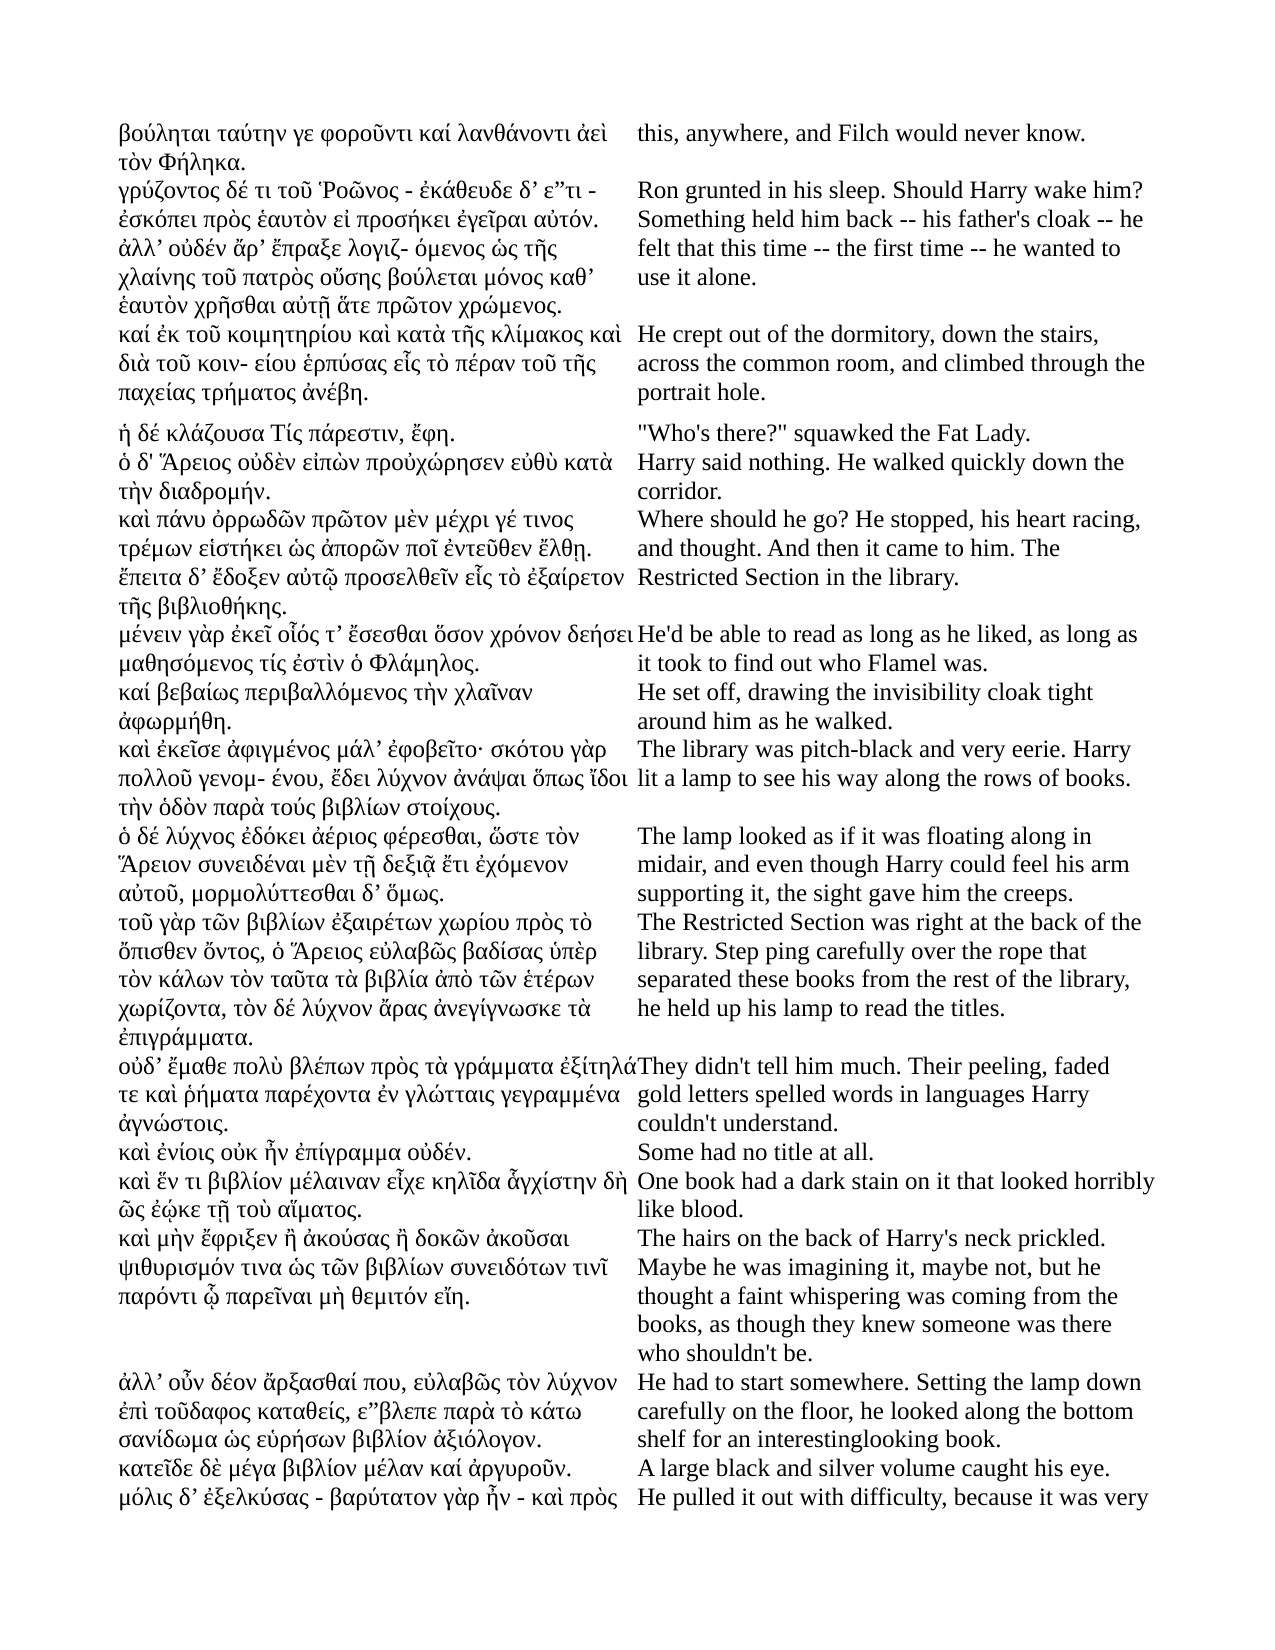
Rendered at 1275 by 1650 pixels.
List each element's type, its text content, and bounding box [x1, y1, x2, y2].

table_cell One book had a dark stain on it that looked horribly like blood. [637, 1166, 1157, 1223]
table_cell He'd be able to read as long as he liked, as long as it took to find out who Flamel was. [637, 620, 1157, 677]
table_cell καὶ ἕν τι βιβλίον μέλαιναν εἶχε κηλῖδα ἇγχίστην δὴ ῶς ἐῴκε τῇ τοὺ αἵματος. [118, 1166, 637, 1223]
table_cell The lamp looked as if it was floating along in midair, and even though Harry could feel his arm supporting it, the sight gave him the creeps. [637, 821, 1157, 907]
table_cell Where should he go? He stopped, his heart racing, and thought. And then it came to him. The Restricted Section in the library. [637, 505, 1157, 619]
table_cell ὁ δέ λύχνος ἐδόκει ἀέριος φέρεσθαι, ὥστε τὸν Ἅρειον συνειδέναι μὲν τῇ δεξιᾷ ἔτι ἐχόμενον αὐτοῦ, μορμολύττεσθαι δ’ ὅμως. [118, 821, 637, 907]
table_cell The hairs on the back of Harry's neck prickled. Maybe he was imagining it, maybe not, but he thought a faint whispering was coming from the books, as though they knew someone was there who shouldn't be. [637, 1223, 1157, 1367]
table_cell γρύζοντος δέ τι τοῦ Ῥοῶνος - ἐκάθευδε δ’ ε”τι - ἐσκόπει πρὸς ἑαυτὸν εἰ προσήκει ἐγεῖραι αὐτόν. ἀλλ’ οὐδέν ἄρ’ ἔπραξε λογιζ- όμενος ὡς τῆς χλαίνης τοῦ πατρὸς οὔσης βούλεται μόνος καθ’ ἑαυτὸν χρῆσθαι αὐτῇ ἅτε πρῶτον χρώμενος. [118, 176, 637, 319]
table_cell καὶ μὴν ἔφριξεν ἢ ἀκούσας ἢ δοκῶν ἀκοῦσαι ψιθυρισμόν τινα ὡς τῶν βιβλίων συνειδότων τινῖ παρόντι ᾧ παρεῖναι μὴ θεμιτόν εἴη. [118, 1223, 637, 1367]
table_cell The library was pitch-black and very eerie. Harry lit a lamp to see his way along the rows of books. [637, 735, 1157, 821]
table_cell Some had no title at all. [637, 1137, 1157, 1166]
table_cell ἀλλ’ οὖν δέον ἄρξασθαί που, εὐλαβῶς τὸν λύχνον ἐπὶ τοῦδαφος καταθείς, ε”βλεπε παρὰ τὸ κάτω σανίδωμα ὡς εὑρήσων βιβλίον ἀξιόλογον. [118, 1367, 637, 1453]
table_cell "Who's there?" squawked the Fat Lady. [637, 418, 1157, 447]
table_cell ἡ δέ κλάζουσα Τίς πάρεστιν, ἔφη. [118, 418, 637, 447]
table_cell A large black and silver volume caught his eye. [637, 1453, 1157, 1482]
table_cell He pulled it out with difficulty, because it was very [637, 1482, 1157, 1511]
table_cell They didn't tell him much. Their peeling, faded gold letters spelled words in languages Harry couldn't understand. [637, 1051, 1157, 1137]
table_cell οὐδ’ ἔμαθε πολὺ βλέπων πρὸς τὰ γράμματα ἐξίτηλά τε καὶ ῥήματα παρέχοντα ἐν γλώτταις γεγραμμένα ἀγνώστοις. [118, 1051, 637, 1137]
table_cell κατεῖδε δὲ μέγα βιβλίον μέλαν καί ἀργυροῦν. [118, 1453, 637, 1482]
table_cell καί ἐκ τοῦ κοιμητηρίου καὶ κατὰ τῆς κλίμακος καὶ διὰ τοῦ κοιν- είου ἑρπύσας εἷς τὸ πέραν τοῦ τῆς παχείας τρήματος ἀνέβη. [118, 319, 637, 418]
table_cell τοῦ γὰρ τῶν βιβλίων ἐξαιρέτων χωρίου πρὸς τὸ ὄπισθεν ὄντος, ὁ Ἅρειος εὐλαβῶς βαδίσας ὑπὲρ τὸν κάλων τὸν ταῦτα τὰ βιβλία ἀπὸ τῶν ἑτέρων χωρίζοντα, τὸν δέ λύχνον ἄρας ἀνεγίγνωσκε τὰ ἐπιγράμματα. [118, 907, 637, 1051]
table_cell καὶ πάνυ ὀρρωδῶν πρῶτον μὲν μέχρι γέ τινος τρέμων εἱστήκει ὡς ἀπορῶν ποῖ ἐντεῦθεν ἔλθῃ. ἔπειτα δ’ ἔδοξεν αὐτῷ προσελθεῖν εἷς τὸ ἐξαίρετον τῆς βιβλιοθήκης. [118, 505, 637, 619]
table_cell καὶ ἐνίοις οὐκ ἦν ἐπίγραμμα οὐδέν. [118, 1137, 637, 1166]
table_cell μένειν γὰρ ἐκεῖ οἷός τ’ ἔσεσθαι ὅσον χρόνον δεήσει μαθησόμενος τίς ἐστὶν ὁ Φλάμηλος. [118, 620, 637, 677]
table_cell καὶ ἐκεῖσε ἀφιγμένος μάλ’ ἐφοβεῖτο· σκότου γὰρ πολλοῦ γενομ- ένου, ἔδει λύχνον ἀνάψαι ὅπως ἴδοι τὴν ὁδὸν παρὰ τούς βιβλίων στοίχους. [118, 735, 637, 821]
table_cell He had to start somewhere. Setting the lamp down carefully on the floor, he looked along the bottom shelf for an interestinglooking book. [637, 1367, 1157, 1453]
table_cell Ron grunted in his sleep. Should Harry wake him? Something held him back -- his father's cloak -- he felt that this time -- the first time -- he wanted to use it alone. [637, 176, 1157, 319]
table_cell this, anywhere, and Filch would never know. [637, 118, 1157, 176]
table_cell βούληται ταύτην γε φοροῦντι καί λανθάνοντι ἀεὶ τὸν Φήληκα. [118, 118, 637, 176]
table_cell Harry said nothing. He walked quickly down the corridor. [637, 447, 1157, 504]
table_cell The Restricted Section was right at the back of the library. Step ping carefully over the rope that separated these books from the rest of the library, he held up his lamp to read the titles. [637, 907, 1157, 1051]
table_cell ὁ δ' Ἅρειος οὐδὲν εἰπὼν προὐχώρησεν εὐθὺ κατὰ τὴν διαδρομήν. [118, 447, 637, 504]
table_cell καί βεβαίως περιβαλλόμενος τὴν χλαῖναν ἀφωρμήθη. [118, 677, 637, 734]
table_cell μόλις δ’ ἐξελκύσας - βαρύτατον γὰρ ἦν - καὶ πρὸς [118, 1482, 637, 1511]
table_cell He crept out of the dormitory, down the stairs, across the common room, and climbed through the portrait hole. [637, 319, 1157, 418]
table_cell He set off, drawing the invisibility cloak tight around him as he walked. [637, 677, 1157, 734]
